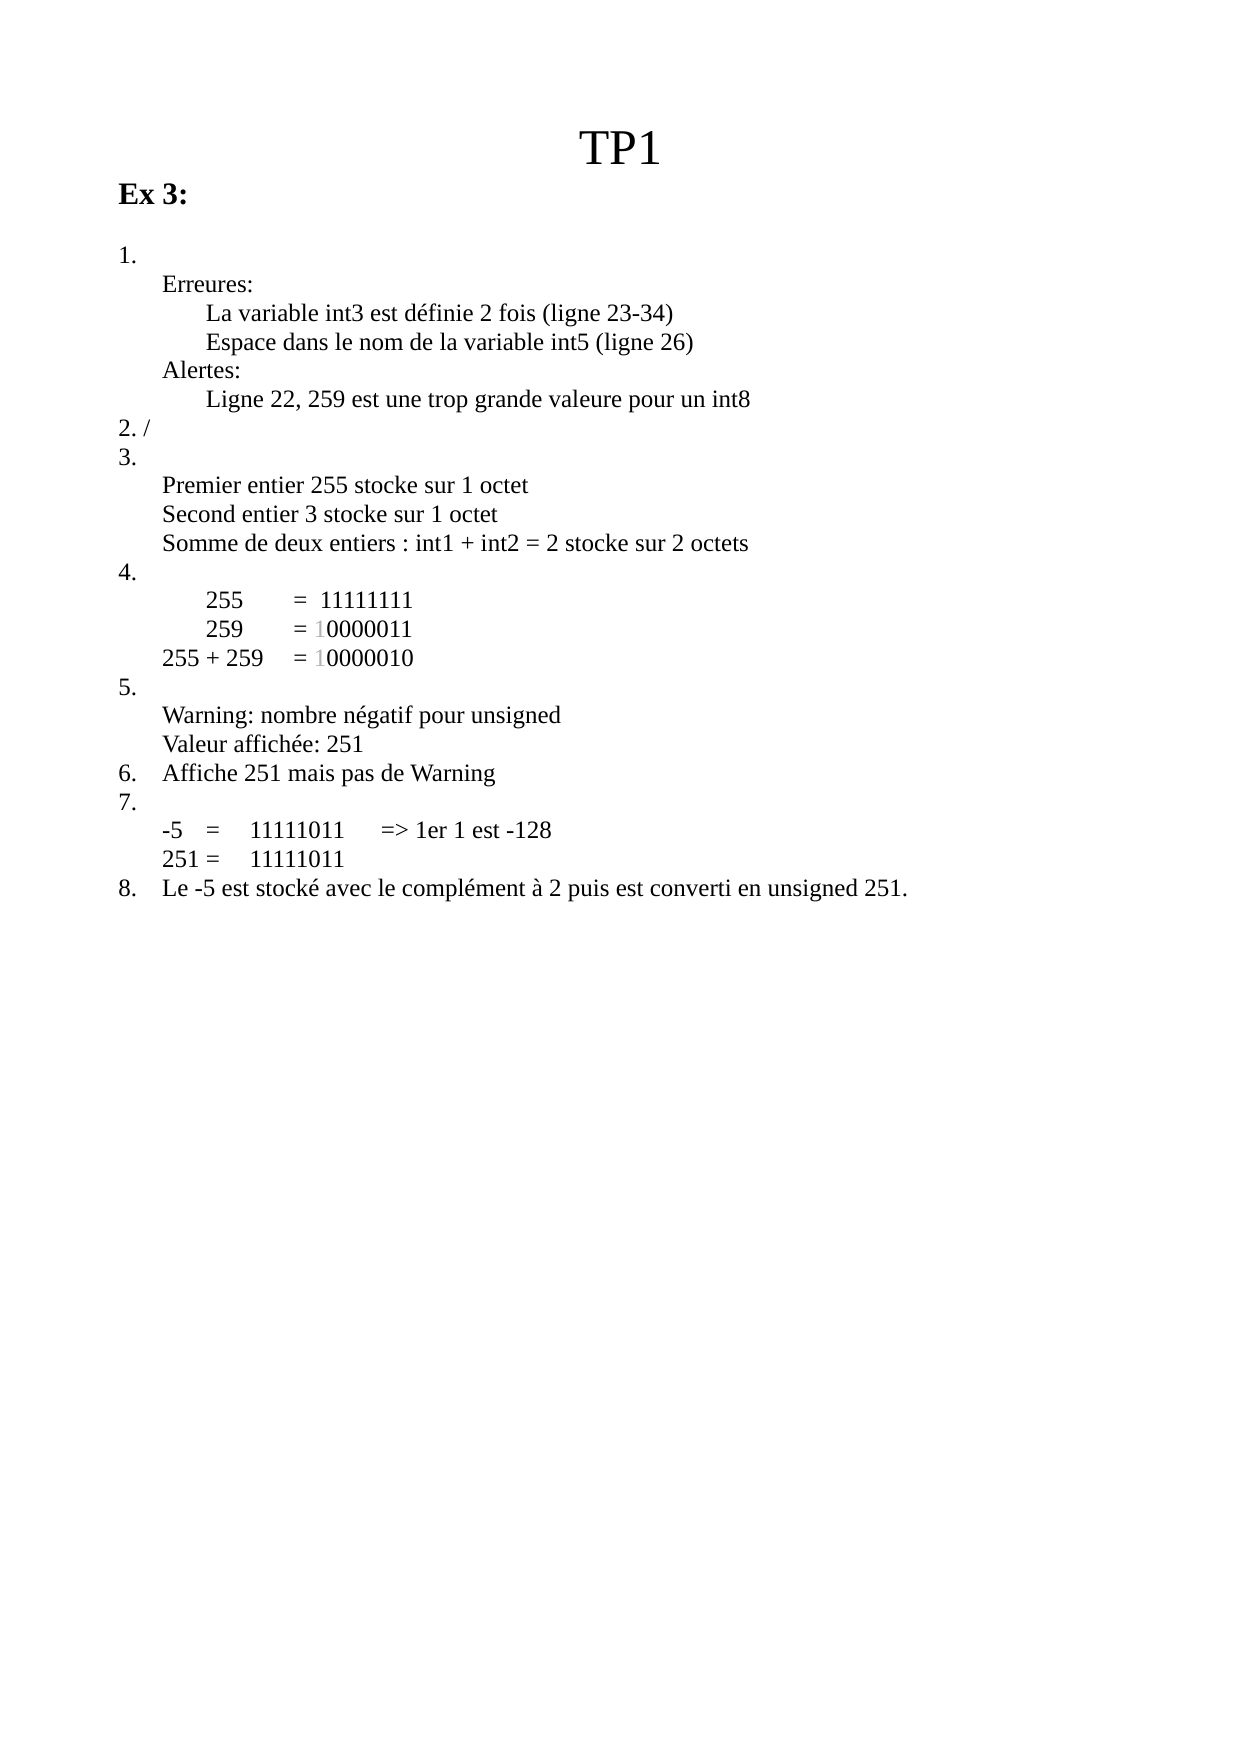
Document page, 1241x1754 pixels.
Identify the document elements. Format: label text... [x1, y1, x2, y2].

text 259 = 10000011 [118, 614, 1122, 643]
text Ex 3: [118, 176, 1122, 212]
text La variable int3 est définie 2 fois (ligne 23-34) [118, 298, 1122, 327]
text 5. [118, 672, 1122, 700]
text Second entier 3 stocke sur 1 octet [118, 499, 1122, 528]
text Erreures: [118, 269, 1122, 298]
text 251 = 11111011 [118, 844, 1122, 873]
text TP1 [118, 118, 1122, 176]
text 1. [118, 240, 1122, 269]
text 8. Le -5 est stocké avec le complément à 2 puis est converti en unsigned 251. [118, 873, 1122, 902]
text 255 = 11111111 [118, 585, 1122, 614]
text 6. Affiche 251 mais pas de Warning [118, 758, 1122, 787]
text Premier entier 255 stocke sur 1 octet [118, 470, 1122, 499]
text Valeur affichée: 251 [118, 729, 1122, 758]
text 3. [118, 442, 1122, 470]
text 7. [118, 787, 1122, 815]
text 2. / [118, 413, 1122, 442]
text -5 = 11111011 => 1er 1 est -128 [118, 815, 1122, 844]
text Alertes: [118, 355, 1122, 384]
text 255 + 259 = 10000010 [118, 643, 1122, 672]
text 4. [118, 557, 1122, 585]
text Ligne 22, 259 est une trop grande valeure pour un int8 [118, 384, 1122, 413]
text Espace dans le nom de la variable int5 (ligne 26) [118, 327, 1122, 355]
text Somme de deux entiers : int1 + int2 = 2 stocke sur 2 octets [118, 528, 1122, 557]
text Warning: nombre négatif pour unsigned [118, 700, 1122, 729]
